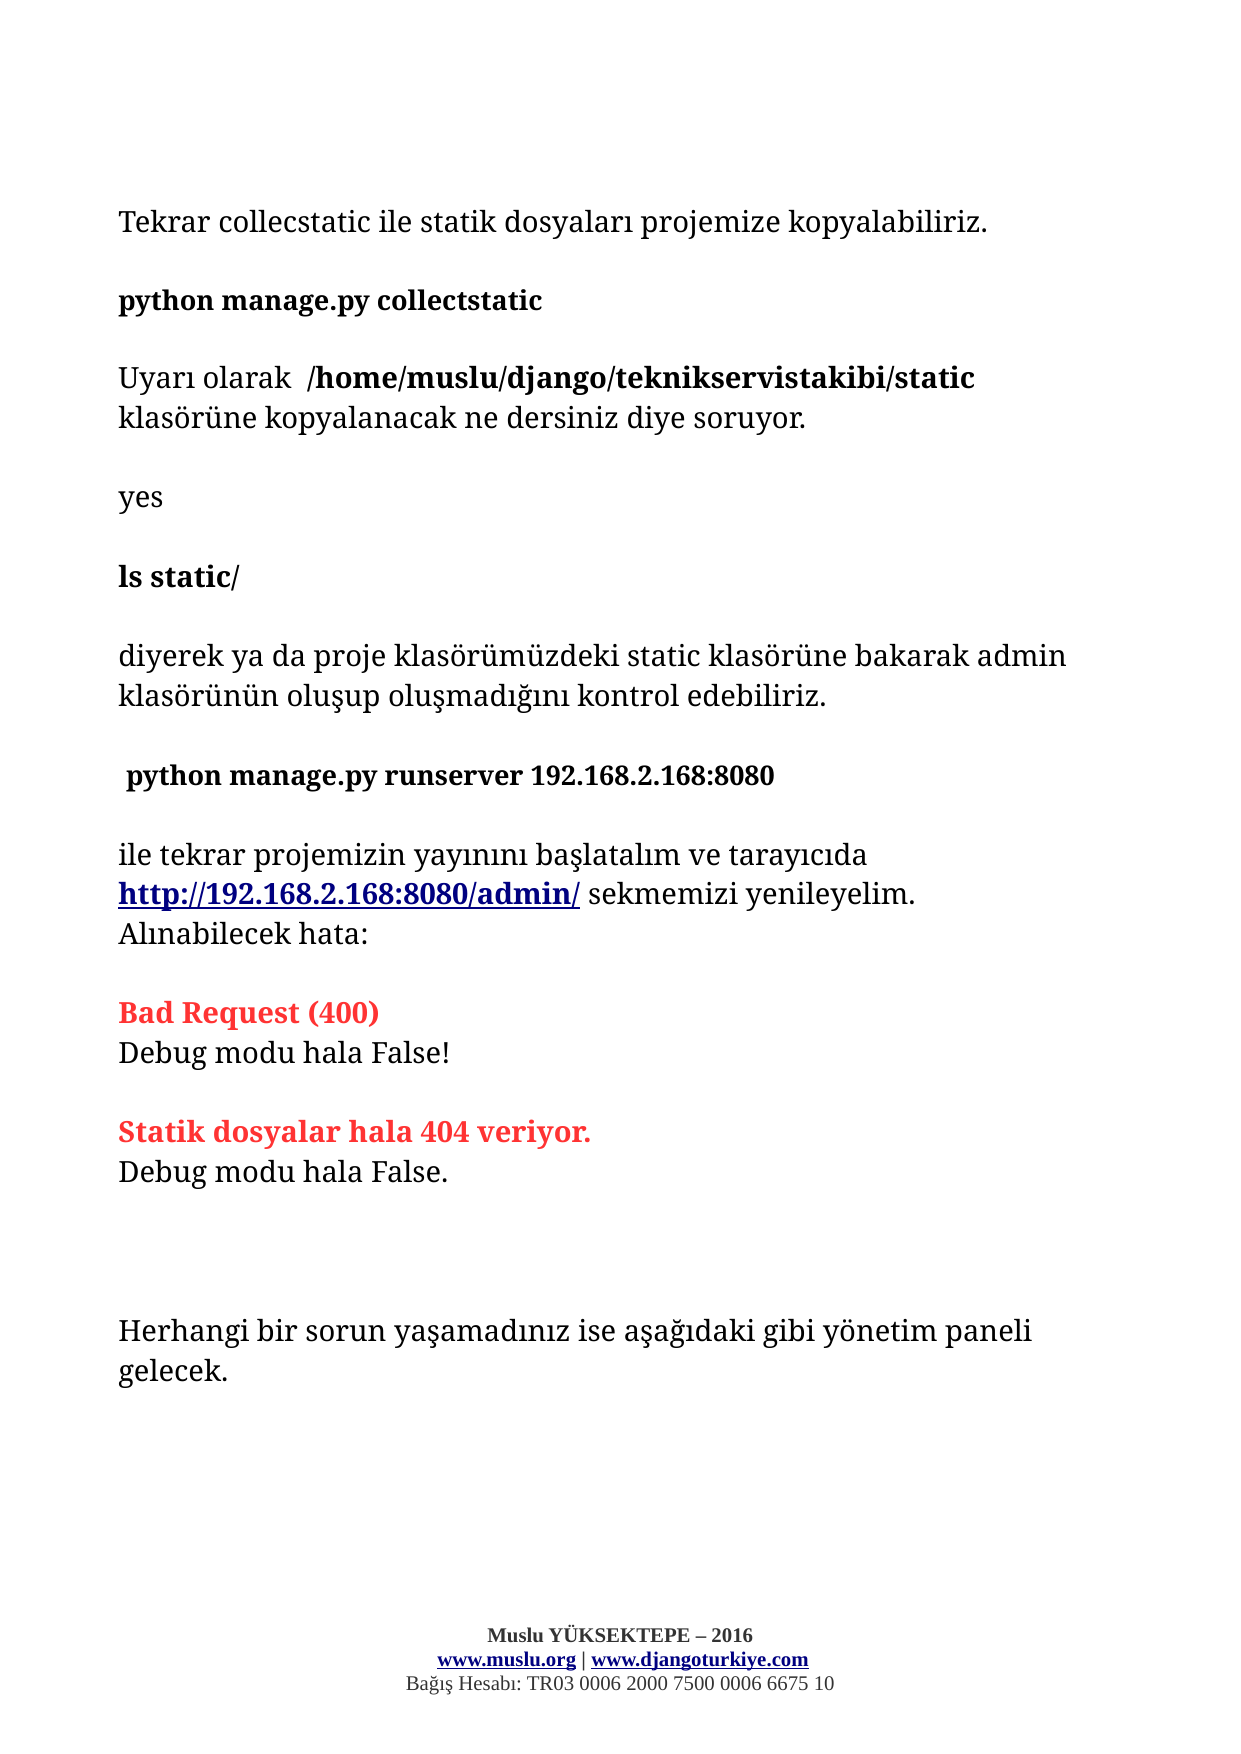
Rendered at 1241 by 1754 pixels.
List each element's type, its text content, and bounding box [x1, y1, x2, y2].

text Bad Request (400) [118, 993, 1122, 1032]
text Debug modu hala False! [118, 1032, 1122, 1072]
text diyerek ya da proje klasörümüzdeki static klasörüne bakarak admin klasörünün oluşup oluşmadığını kontrol edebiliriz. [118, 635, 1122, 715]
text Tekrar collecstatic ile statik dosyaları projemize kopyalabiliriz. [118, 202, 1122, 241]
text python manage.py collectstatic [118, 281, 1122, 318]
text Debug modu hala False. [118, 1151, 1122, 1191]
text yes [118, 477, 1122, 516]
text Uyarı olarak /home/muslu/django/teknikservistakibi/static klasörüne kopyalanacak ne dersiniz diye soruyor. [118, 358, 1122, 437]
text Herhangi bir sorun yaşamadınız ise aşağıdaki gibi yönetim paneli gelecek. [118, 1310, 1122, 1389]
text python manage.py runserver 192.168.2.168:8080 [118, 754, 1122, 794]
text Alınabilecek hata: [118, 913, 1122, 953]
text ile tekrar projemizin yayınını başlatalım ve tarayıcıda http://192.168.2.168:8080/admin/ sekmemizi yenileyelim. [118, 834, 1122, 913]
text ls static/ [118, 556, 1122, 596]
text Statik dosyalar hala 404 veriyor. [118, 1112, 1122, 1151]
